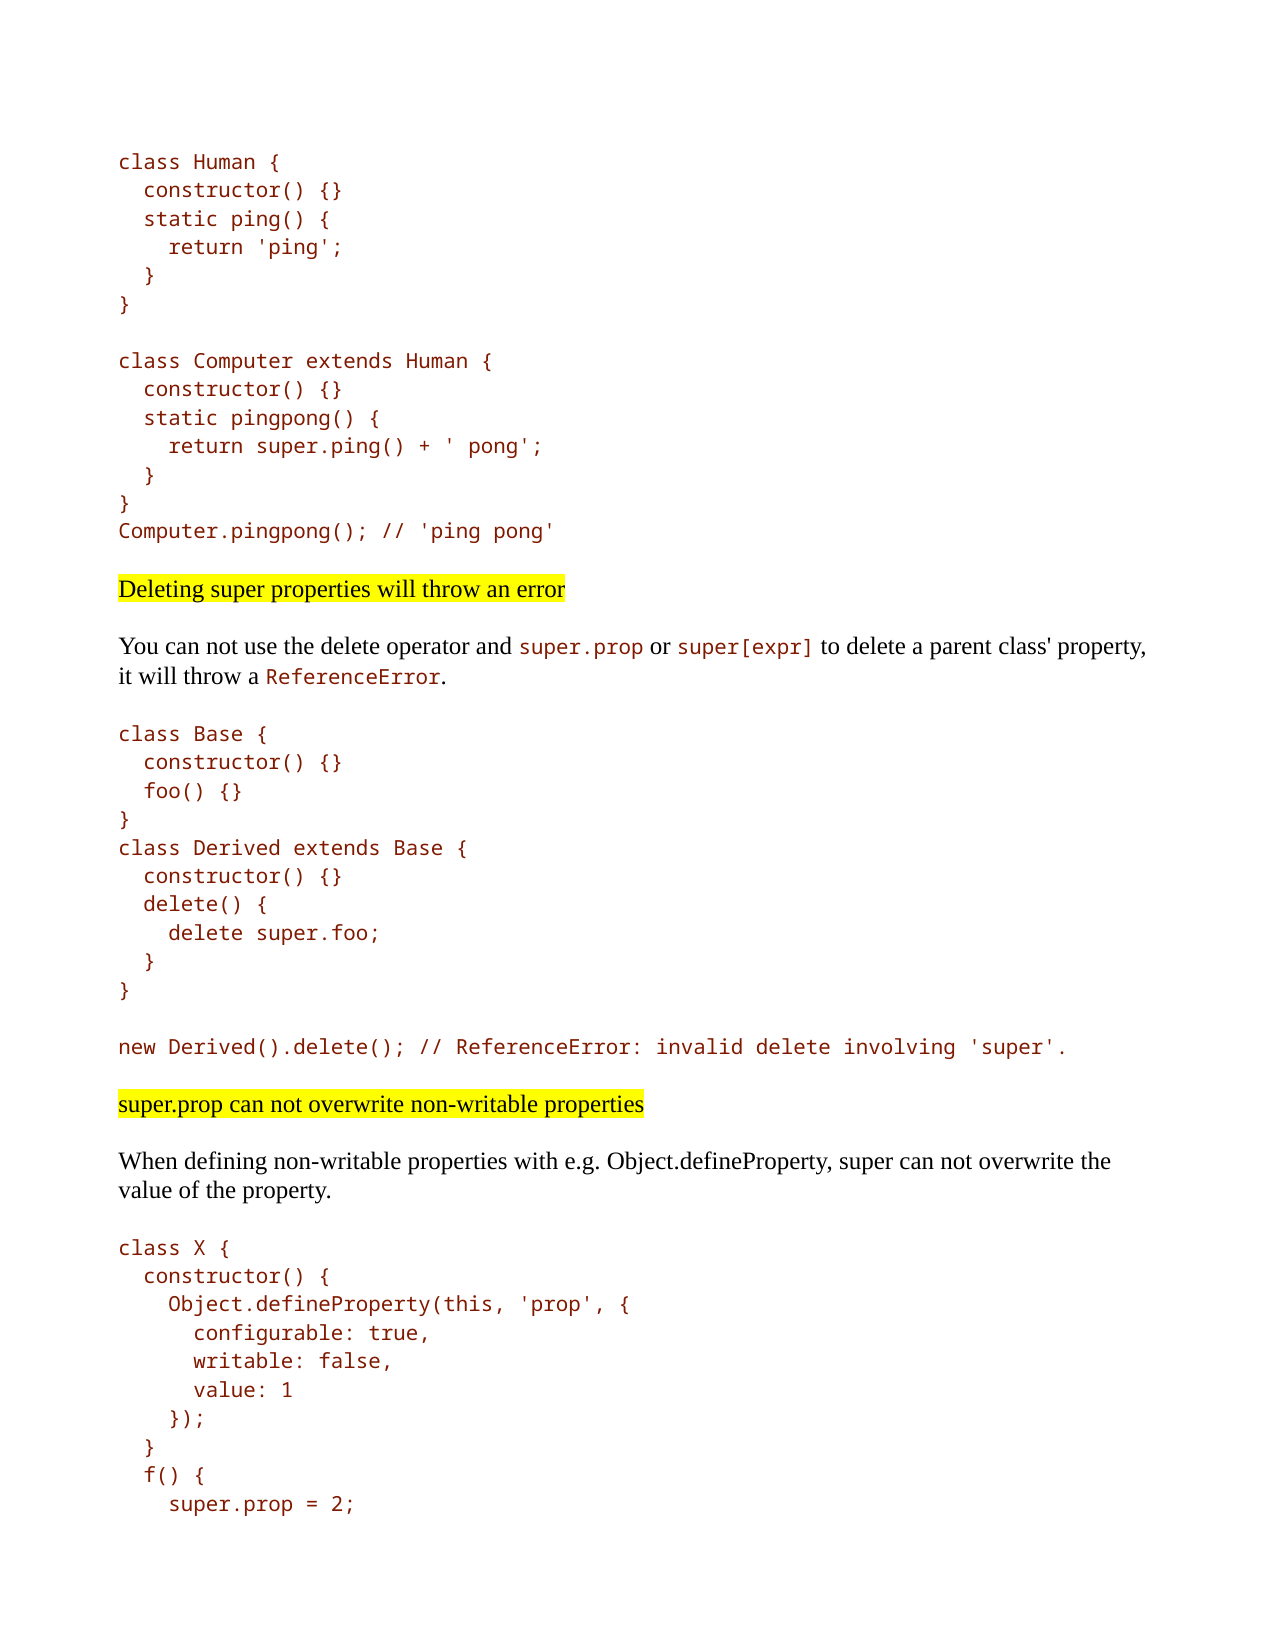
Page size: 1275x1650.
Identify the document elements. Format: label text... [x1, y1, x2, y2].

text static ping() { [118, 204, 1157, 232]
text super.prop = 2; [118, 1489, 1157, 1517]
text Computer.pingpong(); // 'ping pong' [118, 517, 1157, 545]
text class Base { [118, 719, 1157, 747]
text Object.defineProperty(this, 'prop', { [118, 1289, 1157, 1318]
text configurable: true, [118, 1318, 1157, 1346]
text class Computer extends Human { [118, 346, 1157, 374]
text constructor() {} [118, 861, 1157, 889]
text delete super.foo; [118, 918, 1157, 946]
text } [118, 261, 1157, 289]
text class Derived extends Base { [118, 833, 1157, 861]
text class X { [118, 1233, 1157, 1261]
text }); [118, 1403, 1157, 1432]
text static pingpong() { [118, 403, 1157, 431]
text You can not use the delete operator and super.prop or super[expr] to delete a parent class' property, it will throw a ReferenceError. [118, 631, 1157, 690]
text delete() { [118, 889, 1157, 918]
text When defining non-writable properties with e.g. Object.defineProperty, super can not overwrite the value of the property. [118, 1146, 1157, 1204]
text } [118, 975, 1157, 1003]
text foo() {} [118, 776, 1157, 804]
text class Human { [118, 147, 1157, 175]
text } [118, 946, 1157, 975]
text } [118, 488, 1157, 517]
text constructor() { [118, 1261, 1157, 1289]
text constructor() {} [118, 747, 1157, 776]
text } [118, 804, 1157, 833]
text constructor() {} [118, 374, 1157, 403]
text writable: false, [118, 1346, 1157, 1375]
text } [118, 460, 1157, 488]
text constructor() {} [118, 175, 1157, 204]
text f() { [118, 1460, 1157, 1489]
text new Derived().delete(); // ReferenceError: invalid delete involving 'super'. [118, 1032, 1157, 1060]
text super.prop can not overwrite non-writable properties [118, 1089, 1157, 1118]
text } [118, 1432, 1157, 1460]
text } [118, 289, 1157, 317]
text value: 1 [118, 1375, 1157, 1403]
text return 'ping'; [118, 232, 1157, 261]
text Deleting super properties will throw an error [118, 574, 1157, 602]
text return super.ping() + ' pong'; [118, 431, 1157, 460]
